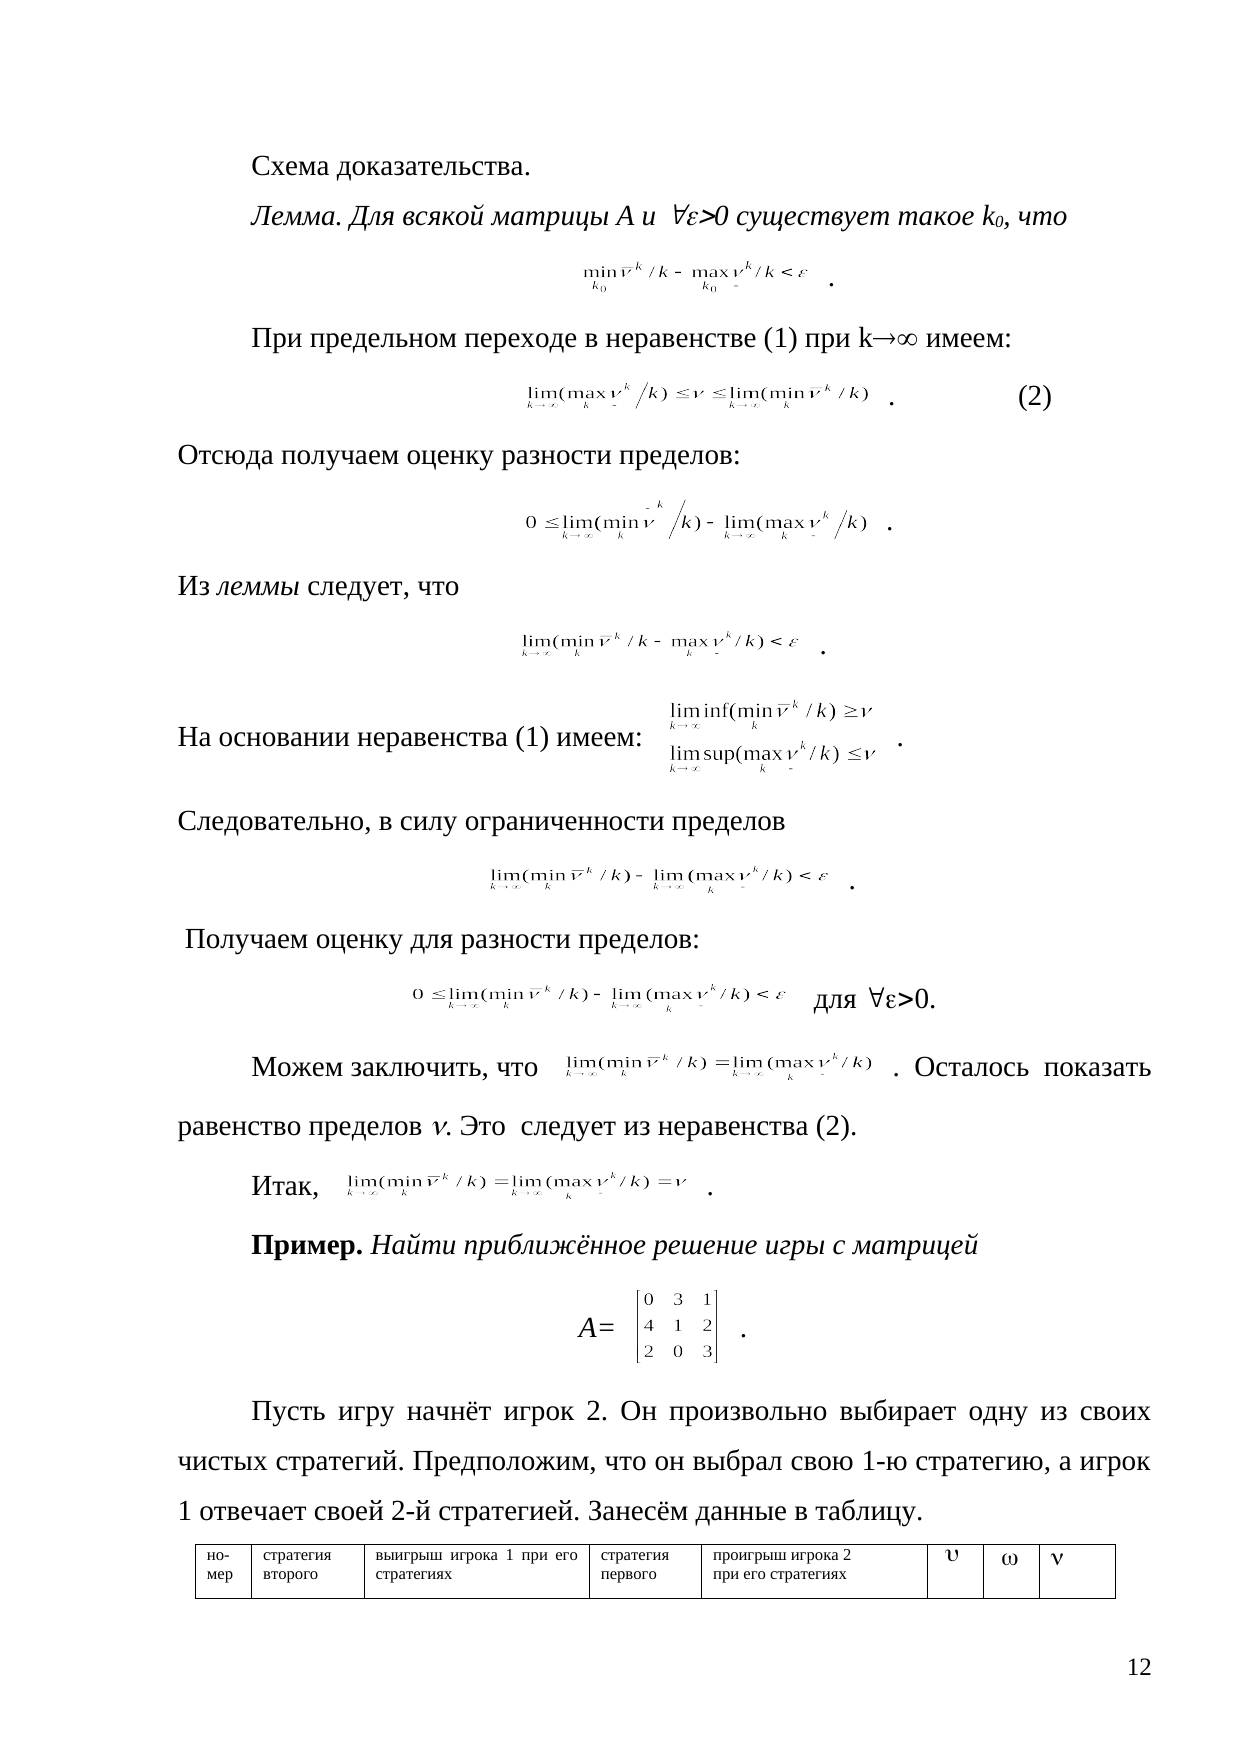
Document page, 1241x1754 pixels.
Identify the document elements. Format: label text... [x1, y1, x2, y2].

text . [177, 619, 1152, 668]
text Отсюда получаем оценку разности пределов: [177, 437, 1152, 471]
text Можем заключить, что . Осталось показать равенство пределов . Это следует из неравенства (2). [177, 1040, 1152, 1142]
text Получаем оценку для разности пределов: [177, 922, 1152, 955]
table_header  [984, 1545, 1039, 1598]
text Следовательно, в силу ограниченности пределов [177, 803, 1152, 836]
table_header но-мер [196, 1545, 251, 1598]
table_header  [1040, 1545, 1115, 1598]
table_header стратегия первого [590, 1545, 701, 1598]
text Пусть игру начнёт игрок 2. Он произвольно выбирает одну из своих чистых стратегий. Предположим, что он выбрал свою 1-ю стратегию, а игрок 1 отвечает своей 2-й стратегией. Занесём данные в таблицу. [177, 1393, 1152, 1527]
text . (2) [177, 370, 1152, 420]
text А=. [177, 1278, 1152, 1376]
table_header  [928, 1545, 983, 1598]
text На основании неравенства (1) имеем: . [177, 685, 1152, 786]
text . [177, 487, 1152, 552]
text . [177, 248, 1152, 303]
text . [177, 853, 1152, 905]
text При предельном переходе в неравенстве (1) при k имеем: [177, 320, 1152, 354]
text Итак, . [177, 1159, 1152, 1211]
text для 0. [177, 972, 1152, 1023]
text Из леммы следует, что [177, 568, 1152, 602]
table_header выигрыш игрока 1 при его стратегиях [365, 1545, 589, 1598]
table_header стратегия второго [252, 1545, 364, 1598]
text Схема доказательства. [177, 148, 1152, 181]
text Пример. Найти приближённое решение игры с матрицей [177, 1227, 1152, 1261]
table_header проигрыш игрока 2 при его стратегиях [702, 1545, 927, 1598]
text Лемма. Для всякой матрицы А и 0 существует такое k0, что [177, 198, 1152, 232]
